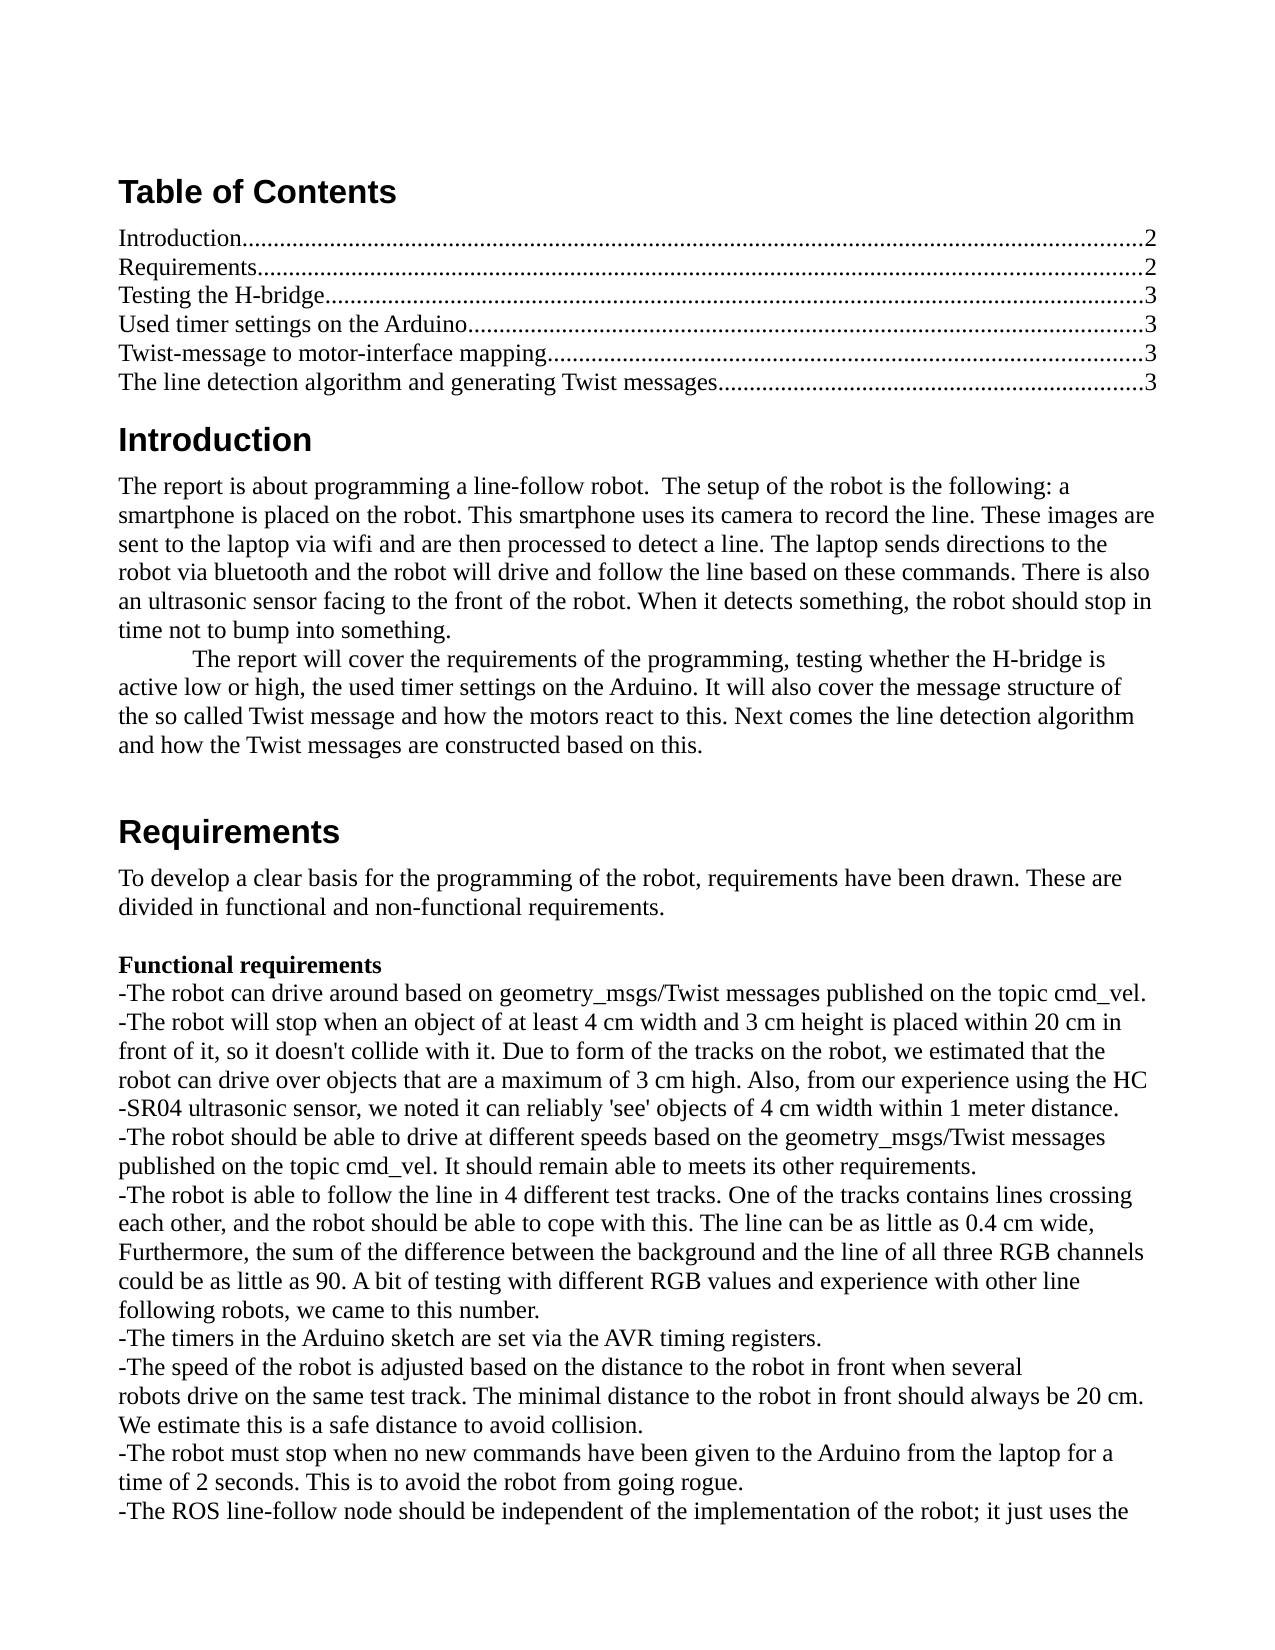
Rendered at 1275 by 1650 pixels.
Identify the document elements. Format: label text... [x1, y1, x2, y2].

text -The robot should be able to drive at different speeds based on the geometry_msgs/Twist messages published on the topic cmd_vel. It should remain able to meets its other requirements. [118, 1122, 1157, 1180]
text Introduction 2 [118, 223, 1157, 252]
text -The timers in the Arduino sketch are set via the AVR timing registers. [118, 1323, 1157, 1352]
text robots drive on the same test track. The minimal distance to the robot in front should always be 20 cm. We estimate this is a safe distance to avoid collision. [118, 1381, 1157, 1438]
text To develop a clear basis for the programming of the robot, requirements have been drawn. These are divided in functional and non-functional requirements. [118, 863, 1157, 921]
subtitle Introduction [118, 420, 1157, 459]
text Requirements 2 [118, 252, 1157, 280]
text -The robot is able to follow the line in 4 different test tracks. One of the tracks contains lines crossing each other, and the robot should be able to cope with this. The line can be as little as 0.4 cm wide, Furthermore, the sum of the difference between the background and the line of all three RGB channels could be as little as 90. A bit of testing with different RGB values and experience with other line following robots, we came to this number. [118, 1180, 1157, 1323]
text Testing the H-bridge 3 [118, 280, 1157, 309]
text -The speed of the robot is adjusted based on the distance to the robot in front when several [118, 1352, 1157, 1381]
text -The ROS line-follow node should be independent of the implementation of the robot; it just uses the [118, 1496, 1157, 1525]
text -The robot can drive around based on geometry_msgs/Twist messages published on the topic cmd_vel. [118, 978, 1157, 1007]
text -The robot will stop when an object of at least 4 cm width and 3 cm height is placed within 20 cm in front of it, so it doesn't collide with it. Due to form of the tracks on the robot, we estimated that the robot can drive over objects that are a maximum of 3 cm high. Also, from our experience using the HC -SR04 ultrasonic sensor, we noted it can reliably 'see' objects of 4 cm width within 1 meter distance. [118, 1007, 1157, 1122]
text Functional requirements [118, 950, 1157, 978]
text -The robot must stop when no new commands have been given to the Arduino from the laptop for a time of 2 seconds. This is to avoid the robot from going rogue. [118, 1438, 1157, 1496]
subtitle Requirements [118, 812, 1157, 851]
text The report will cover the requirements of the programming, testing whether the H-bridge is active low or high, the used timer settings on the Arduino. It will also cover the message structure of the so called Twist message and how the motors react to this. Next comes the line detection algorithm and how the Twist messages are constructed based on this. [118, 644, 1157, 759]
subtitle Table of Contents [118, 172, 1157, 210]
text Twist-message to motor-interface mapping 3 [118, 338, 1157, 367]
text The report is about programming a line-follow robot. The setup of the robot is the following: a smartphone is placed on the robot. This smartphone uses its camera to record the line. These images are sent to the laptop via wifi and are then processed to detect a line. The laptop sends directions to the robot via bluetooth and the robot will drive and follow the line based on these commands. There is also an ultrasonic sensor facing to the front of the robot. When it detects something, the robot should stop in time not to bump into something. [118, 471, 1157, 644]
text Used timer settings on the Arduino 3 [118, 309, 1157, 338]
text The line detection algorithm and generating Twist messages 3 [118, 367, 1157, 395]
